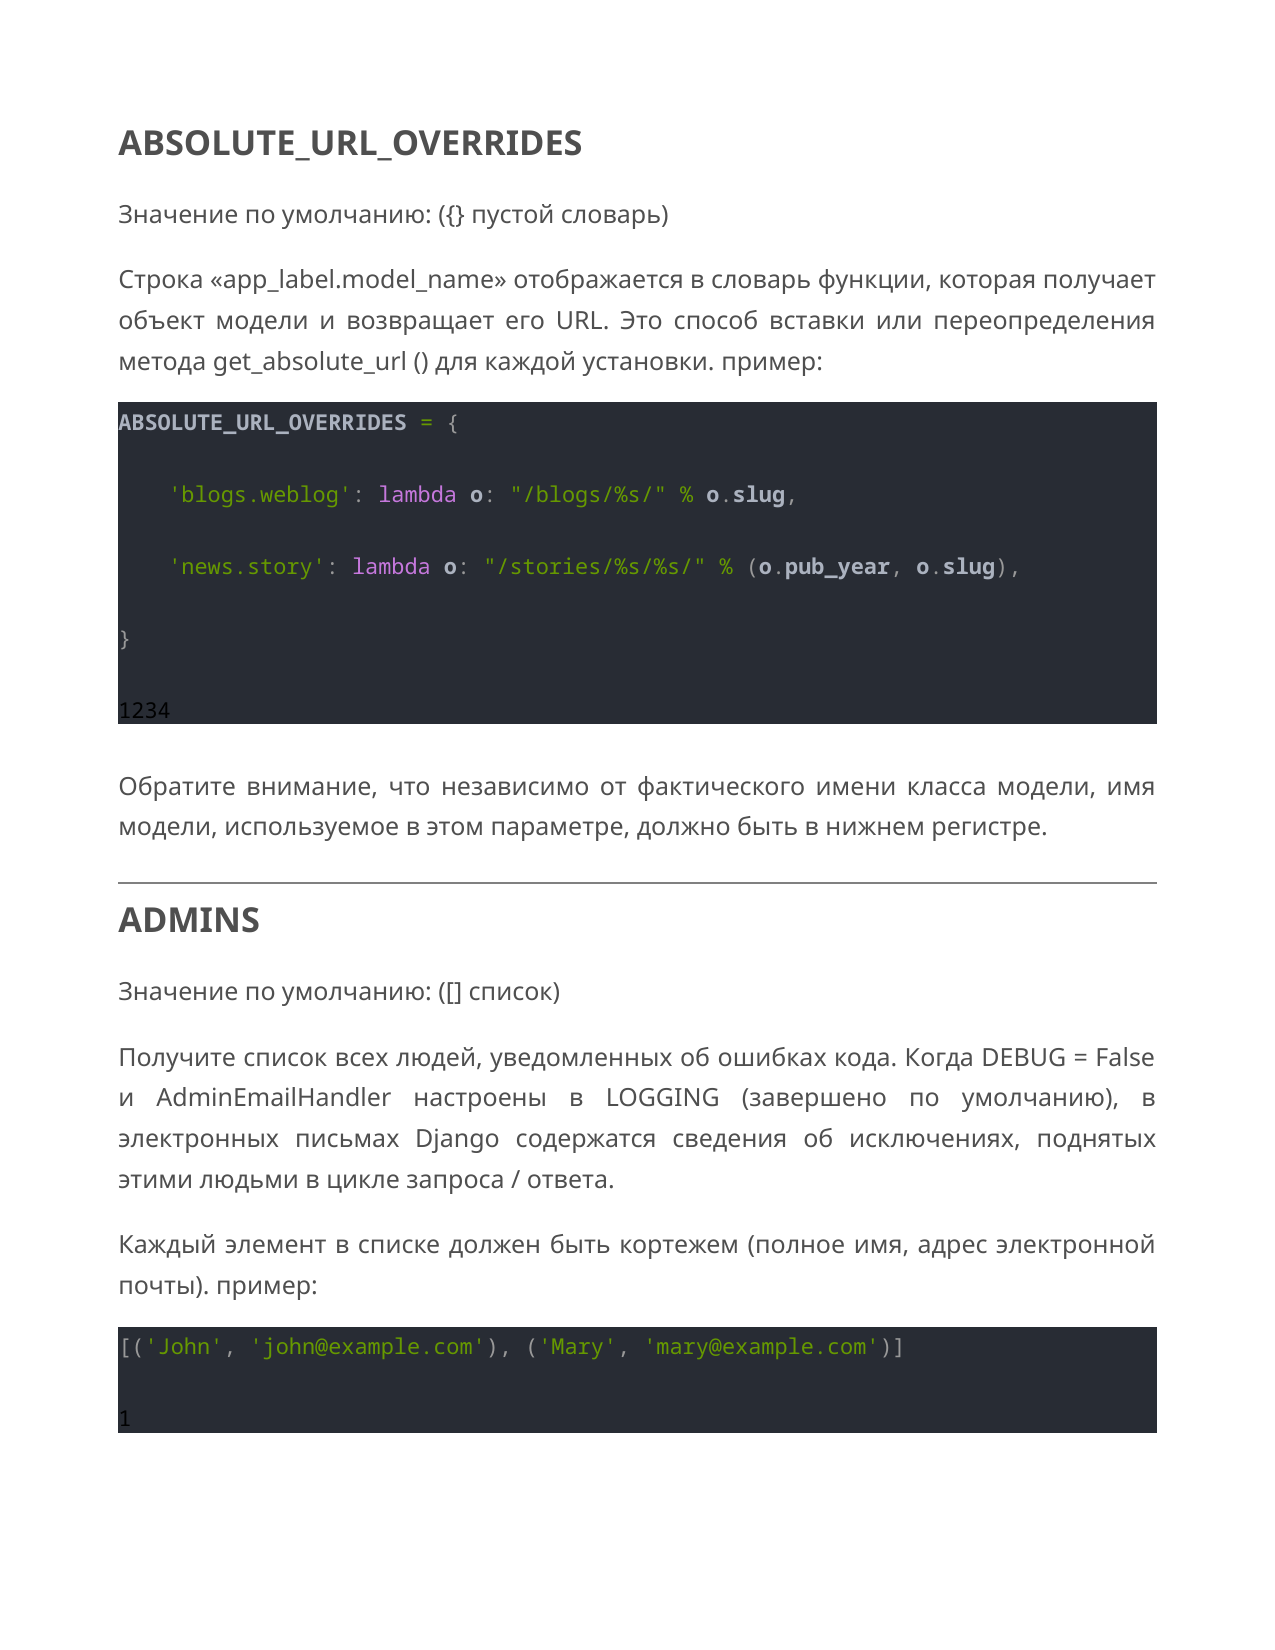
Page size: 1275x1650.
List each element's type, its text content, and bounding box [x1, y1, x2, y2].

text Каждый элемент в списке должен быть кортежем (полное имя, адрес электронной почты). пример: [118, 1220, 1157, 1302]
text 'news.story': lambda o: "/stories/%s/%s/" % (o.pub_year, o.slug), [118, 546, 1157, 581]
text Значение по умолчанию: ([] список) [118, 967, 1157, 1008]
text } [118, 618, 1157, 652]
text 1 [118, 1398, 1157, 1433]
text ABSOLUTE_URL_OVERRIDES = { [118, 402, 1157, 437]
text Строка «app_label.model_name» отображается в словарь функции, которая получает объект модели и возвращает его URL. Это способ вставки или переопределения метода get_absolute_url () для каждой установки. пример: [118, 256, 1157, 377]
text 1234 [118, 690, 1157, 724]
text [('John', 'john@example.com'), ('Mary', 'mary@example.com')] [118, 1327, 1157, 1361]
subtitle ADMINS [118, 895, 1157, 942]
text 'blogs.weblog': lambda o: "/blogs/%s/" % o.slug, [118, 474, 1157, 509]
text Значение по умолчанию: ({} пустой словарь) [118, 190, 1157, 231]
text Получите список всех людей, уведомленных об ошибках кода. Когда DEBUG = False и AdminEmailHandler настроены в LOGGING (завершено по умолчанию), в электронных письмах Django содержатся сведения об исключениях, поднятых этими людьми в цикле запроса / ответа. [118, 1033, 1157, 1195]
subtitle ABSOLUTE_URL_OVERRIDES [118, 118, 1157, 165]
text Обратите внимание, что независимо от фактического имени класса модели, имя модели, используемое в этом параметре, должно быть в нижнем регистре. [118, 762, 1157, 843]
